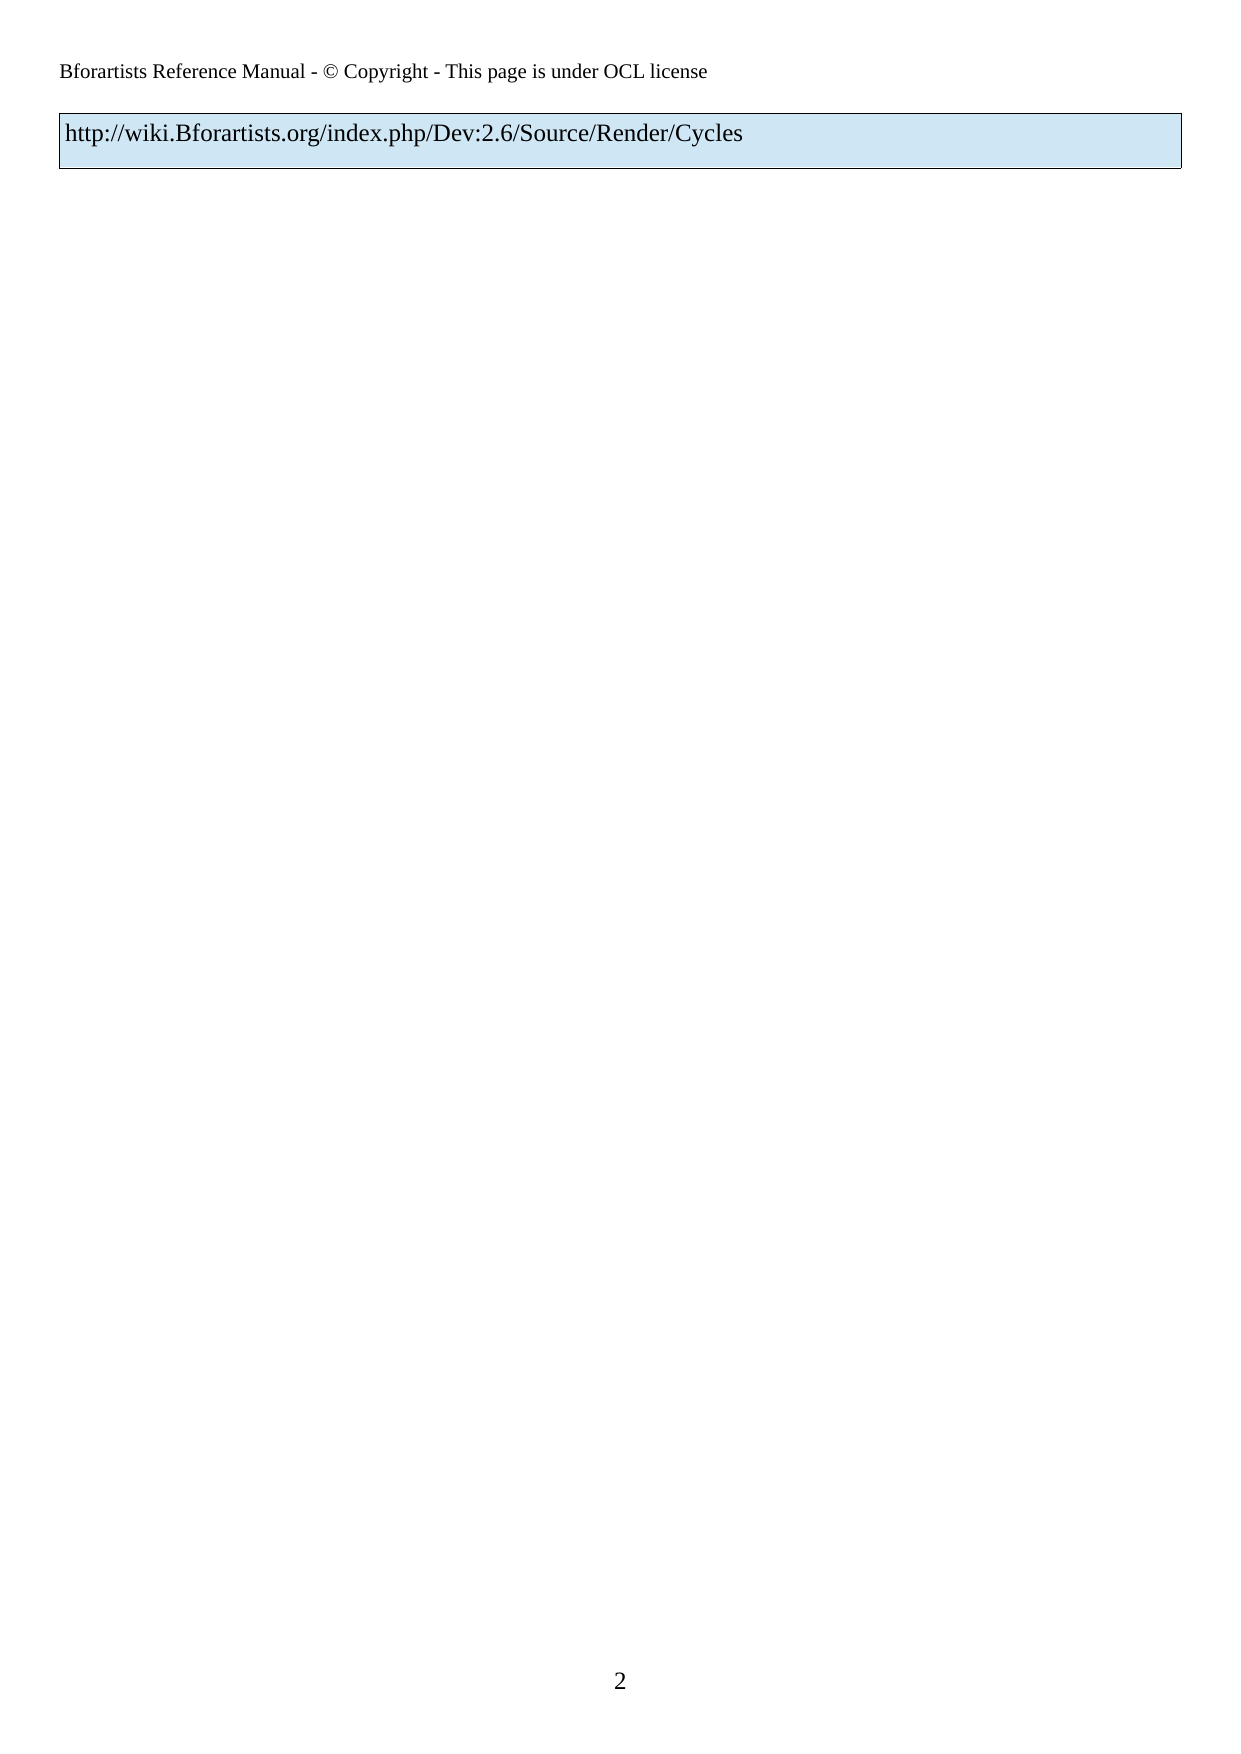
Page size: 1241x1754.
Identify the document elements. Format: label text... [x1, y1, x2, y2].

table_cell http://wiki.Bforartists.org/index.php/Dev:2.6/Source/Render/Cycles [60, 114, 1181, 167]
